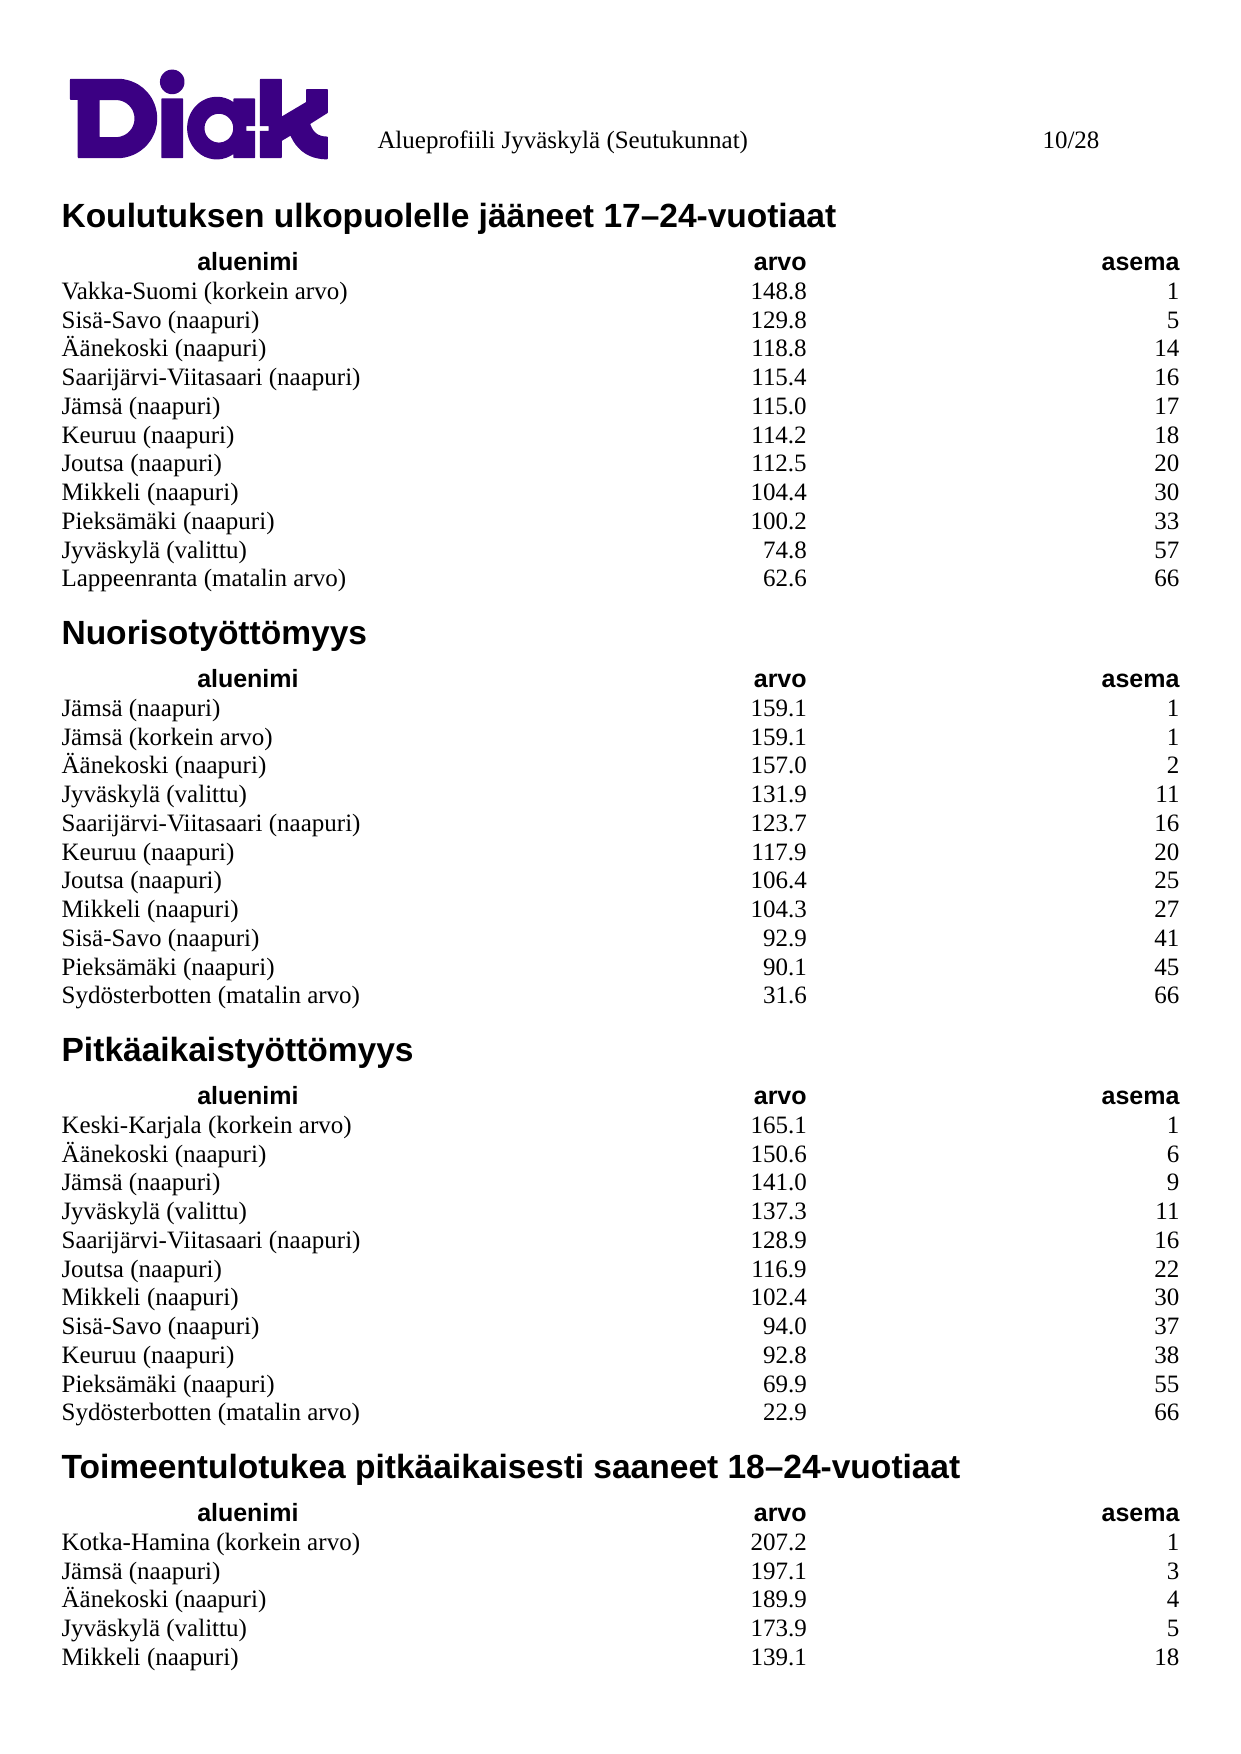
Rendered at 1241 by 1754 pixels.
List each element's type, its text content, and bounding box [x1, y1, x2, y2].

table_cell Mikkeli (naapuri) [61, 894, 434, 923]
table_cell Lappeenranta (matalin arvo) [61, 564, 434, 592]
table_cell 159.1 [434, 722, 806, 751]
table_cell 18 [806, 1642, 1179, 1671]
table_cell 5 [806, 1613, 1179, 1642]
table_cell 197.1 [434, 1556, 806, 1584]
table_cell 4 [806, 1585, 1179, 1613]
table_cell 114.2 [434, 420, 806, 448]
table_cell 22 [806, 1254, 1179, 1282]
table_cell Vakka-Suomi (korkein arvo) [61, 276, 434, 305]
table_cell 94.0 [434, 1311, 806, 1340]
table_cell 55 [806, 1369, 1179, 1397]
table_cell 16 [806, 808, 1179, 837]
table_header aluenimi [61, 1081, 434, 1110]
table_cell Keski-Karjala (korkein arvo) [61, 1110, 434, 1139]
table_cell Pieksämäki (naapuri) [61, 952, 434, 981]
table_cell 33 [806, 506, 1179, 535]
table_cell 118.8 [434, 334, 806, 362]
table_cell 38 [806, 1340, 1179, 1369]
table_cell 45 [806, 952, 1179, 981]
table_cell 123.7 [434, 808, 806, 837]
table_cell 62.6 [434, 564, 806, 592]
subtitle Koulutuksen ulkopuolelle jääneet 17–24-vuotiaat [61, 196, 1179, 235]
table_cell Äänekoski (naapuri) [61, 751, 434, 779]
table_cell Pieksämäki (naapuri) [61, 1369, 434, 1397]
table_cell Saarijärvi-Viitasaari (naapuri) [61, 362, 434, 391]
table_cell Pieksämäki (naapuri) [61, 506, 434, 535]
table_cell Jyväskylä (valittu) [61, 779, 434, 808]
table_cell 16 [806, 1225, 1179, 1254]
table_cell 30 [806, 477, 1179, 506]
table_cell Mikkeli (naapuri) [61, 477, 434, 506]
subtitle Toimeentulotukea pitkäaikaisesti saaneet 18–24-vuotiaat [61, 1447, 1179, 1486]
table_header arvo [434, 1081, 806, 1110]
table_cell Sydösterbotten (matalin arvo) [61, 981, 434, 1009]
table_cell 69.9 [434, 1369, 806, 1397]
table_header aluenimi [61, 247, 434, 276]
table_cell Sisä-Savo (naapuri) [61, 1311, 434, 1340]
table_cell 20 [806, 837, 1179, 866]
table_cell 115.0 [434, 391, 806, 420]
table_cell 17 [806, 391, 1179, 420]
table_cell Mikkeli (naapuri) [61, 1642, 434, 1671]
table_cell Jämsä (naapuri) [61, 1556, 434, 1584]
table_cell 100.2 [434, 506, 806, 535]
table_cell 102.4 [434, 1283, 806, 1311]
table_cell 31.6 [434, 981, 806, 1009]
table_cell Joutsa (naapuri) [61, 1254, 434, 1282]
table_cell 9 [806, 1168, 1179, 1196]
table_header arvo [434, 664, 806, 693]
table_header aluenimi [61, 664, 434, 693]
table_cell 27 [806, 894, 1179, 923]
table_cell 117.9 [434, 837, 806, 866]
table_cell 18 [806, 420, 1179, 448]
table_header asema [806, 247, 1179, 276]
table_cell 137.3 [434, 1196, 806, 1225]
table_cell 1 [806, 693, 1179, 722]
subtitle Pitkäaikaistyöttömyys [61, 1030, 1179, 1069]
subtitle Nuorisotyöttömyys [61, 613, 1179, 652]
table_cell Jyväskylä (valittu) [61, 1613, 434, 1642]
table_cell 128.9 [434, 1225, 806, 1254]
table_cell Jämsä (korkein arvo) [61, 722, 434, 751]
table_cell 90.1 [434, 952, 806, 981]
table_cell 92.8 [434, 1340, 806, 1369]
table_cell Äänekoski (naapuri) [61, 1585, 434, 1613]
table_cell 11 [806, 1196, 1179, 1225]
table_cell 207.2 [434, 1527, 806, 1556]
table_cell 159.1 [434, 693, 806, 722]
table_cell Keuruu (naapuri) [61, 837, 434, 866]
table_cell 66 [806, 564, 1179, 592]
table_cell 148.8 [434, 276, 806, 305]
table_cell 66 [806, 1398, 1179, 1426]
table_cell 16 [806, 362, 1179, 391]
table_cell 66 [806, 981, 1179, 1009]
table_cell 2 [806, 751, 1179, 779]
table_cell Kotka-Hamina (korkein arvo) [61, 1527, 434, 1556]
table_cell 157.0 [434, 751, 806, 779]
table_cell Äänekoski (naapuri) [61, 1139, 434, 1167]
table_cell 25 [806, 866, 1179, 894]
table_cell 1 [806, 722, 1179, 751]
table_cell Saarijärvi-Viitasaari (naapuri) [61, 1225, 434, 1254]
table_cell 165.1 [434, 1110, 806, 1139]
table_cell Jyväskylä (valittu) [61, 1196, 434, 1225]
table_cell 150.6 [434, 1139, 806, 1167]
table_cell Joutsa (naapuri) [61, 449, 434, 477]
table_cell 115.4 [434, 362, 806, 391]
table_cell 1 [806, 276, 1179, 305]
table_cell 6 [806, 1139, 1179, 1167]
table_cell 131.9 [434, 779, 806, 808]
table_header asema [806, 1498, 1179, 1527]
table_cell 41 [806, 923, 1179, 952]
table_cell Jämsä (naapuri) [61, 391, 434, 420]
table_cell 3 [806, 1556, 1179, 1584]
table_cell 5 [806, 305, 1179, 333]
table_cell 20 [806, 449, 1179, 477]
table_cell Äänekoski (naapuri) [61, 334, 434, 362]
table_cell Mikkeli (naapuri) [61, 1283, 434, 1311]
table_cell 173.9 [434, 1613, 806, 1642]
table_cell 37 [806, 1311, 1179, 1340]
table_cell 189.9 [434, 1585, 806, 1613]
table_header arvo [434, 1498, 806, 1527]
table_cell 22.9 [434, 1398, 806, 1426]
table_cell Jämsä (naapuri) [61, 1168, 434, 1196]
table_cell Saarijärvi-Viitasaari (naapuri) [61, 808, 434, 837]
table_cell 104.3 [434, 894, 806, 923]
table_cell 141.0 [434, 1168, 806, 1196]
table_header asema [806, 1081, 1179, 1110]
table_cell Keuruu (naapuri) [61, 1340, 434, 1369]
table_cell Keuruu (naapuri) [61, 420, 434, 448]
table_cell 112.5 [434, 449, 806, 477]
table_cell 30 [806, 1283, 1179, 1311]
table_cell 139.1 [434, 1642, 806, 1671]
table_cell Jyväskylä (valittu) [61, 535, 434, 563]
table_cell 74.8 [434, 535, 806, 563]
table_cell 57 [806, 535, 1179, 563]
table_header arvo [434, 247, 806, 276]
table_cell 11 [806, 779, 1179, 808]
table_cell 1 [806, 1110, 1179, 1139]
table_cell Jämsä (naapuri) [61, 693, 434, 722]
table_cell 1 [806, 1527, 1179, 1556]
table_header asema [806, 664, 1179, 693]
table_header aluenimi [61, 1498, 434, 1527]
table_cell 116.9 [434, 1254, 806, 1282]
table_cell Sisä-Savo (naapuri) [61, 305, 434, 333]
table_cell Sydösterbotten (matalin arvo) [61, 1398, 434, 1426]
table_cell 14 [806, 334, 1179, 362]
table_cell Joutsa (naapuri) [61, 866, 434, 894]
table_cell 129.8 [434, 305, 806, 333]
table_cell 92.9 [434, 923, 806, 952]
table_cell 106.4 [434, 866, 806, 894]
table_cell 104.4 [434, 477, 806, 506]
table_cell Sisä-Savo (naapuri) [61, 923, 434, 952]
